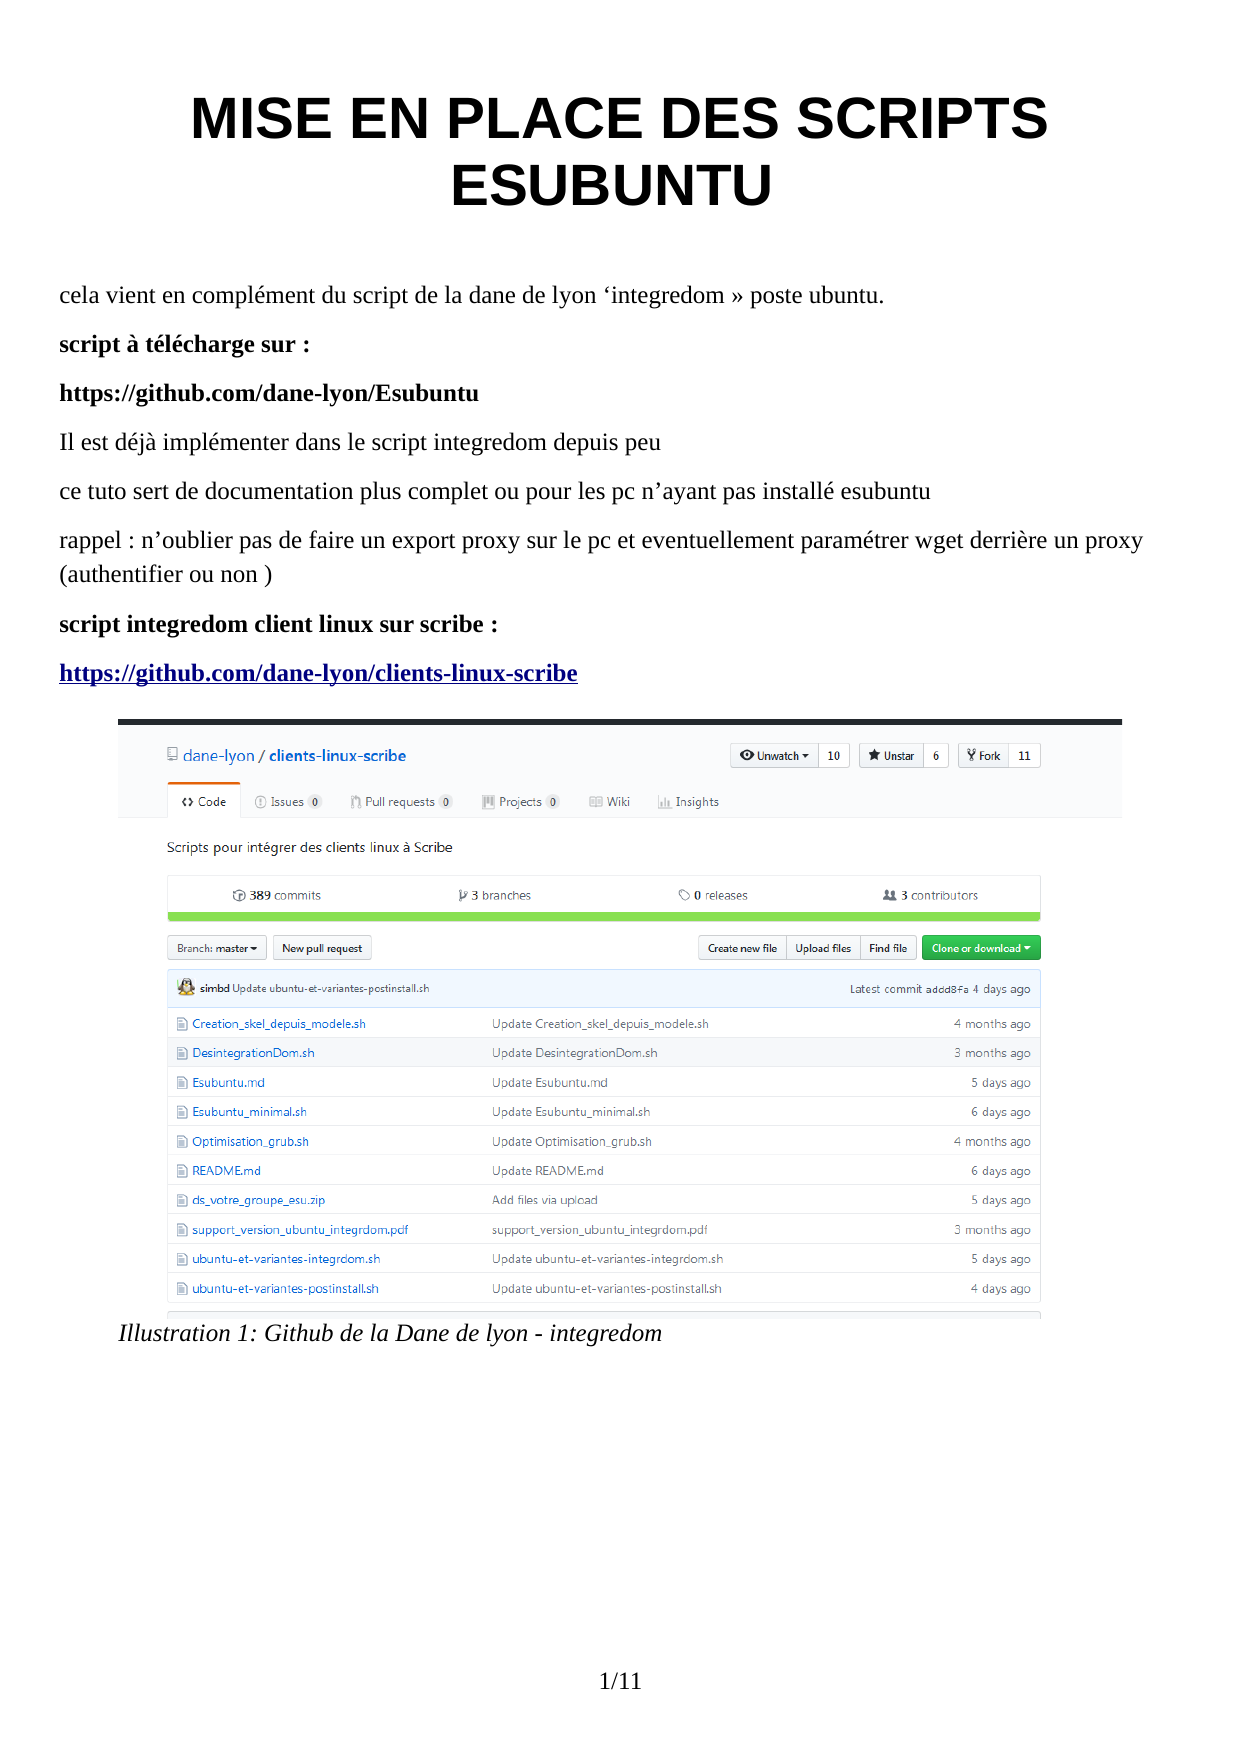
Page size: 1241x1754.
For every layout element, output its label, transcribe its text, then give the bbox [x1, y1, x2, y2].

text script integredom client linux sur scribe : [59, 609, 1181, 637]
text ce tuto sert de documentation plus complet ou pour les pc n’ayant pas installé esubuntu [59, 476, 1181, 505]
title MISE EN PLACE DES SCRIPTS ESUBUNTU [59, 84, 1181, 218]
picture [118, 719, 1123, 1319]
text Il est déjà implémenter dans le script integredom depuis peu [59, 427, 1181, 456]
text rappel : n’oublier pas de faire un export proxy sur le pc et eventuellement paramétrer wget derrière un proxy (authentifier ou non ) [59, 525, 1181, 588]
text https://github.com/dane-lyon/clients-linux-scribe [59, 658, 1181, 686]
text cela vient en complément du script de la dane de lyon ‘integredom » poste ubuntu. [59, 280, 1181, 308]
text Illustration 1: Github de la Dane de lyon - integredom [118, 1319, 1122, 1347]
text script à télécharge sur : [59, 329, 1181, 358]
text https://github.com/dane-lyon/Esubuntu [59, 378, 1181, 407]
